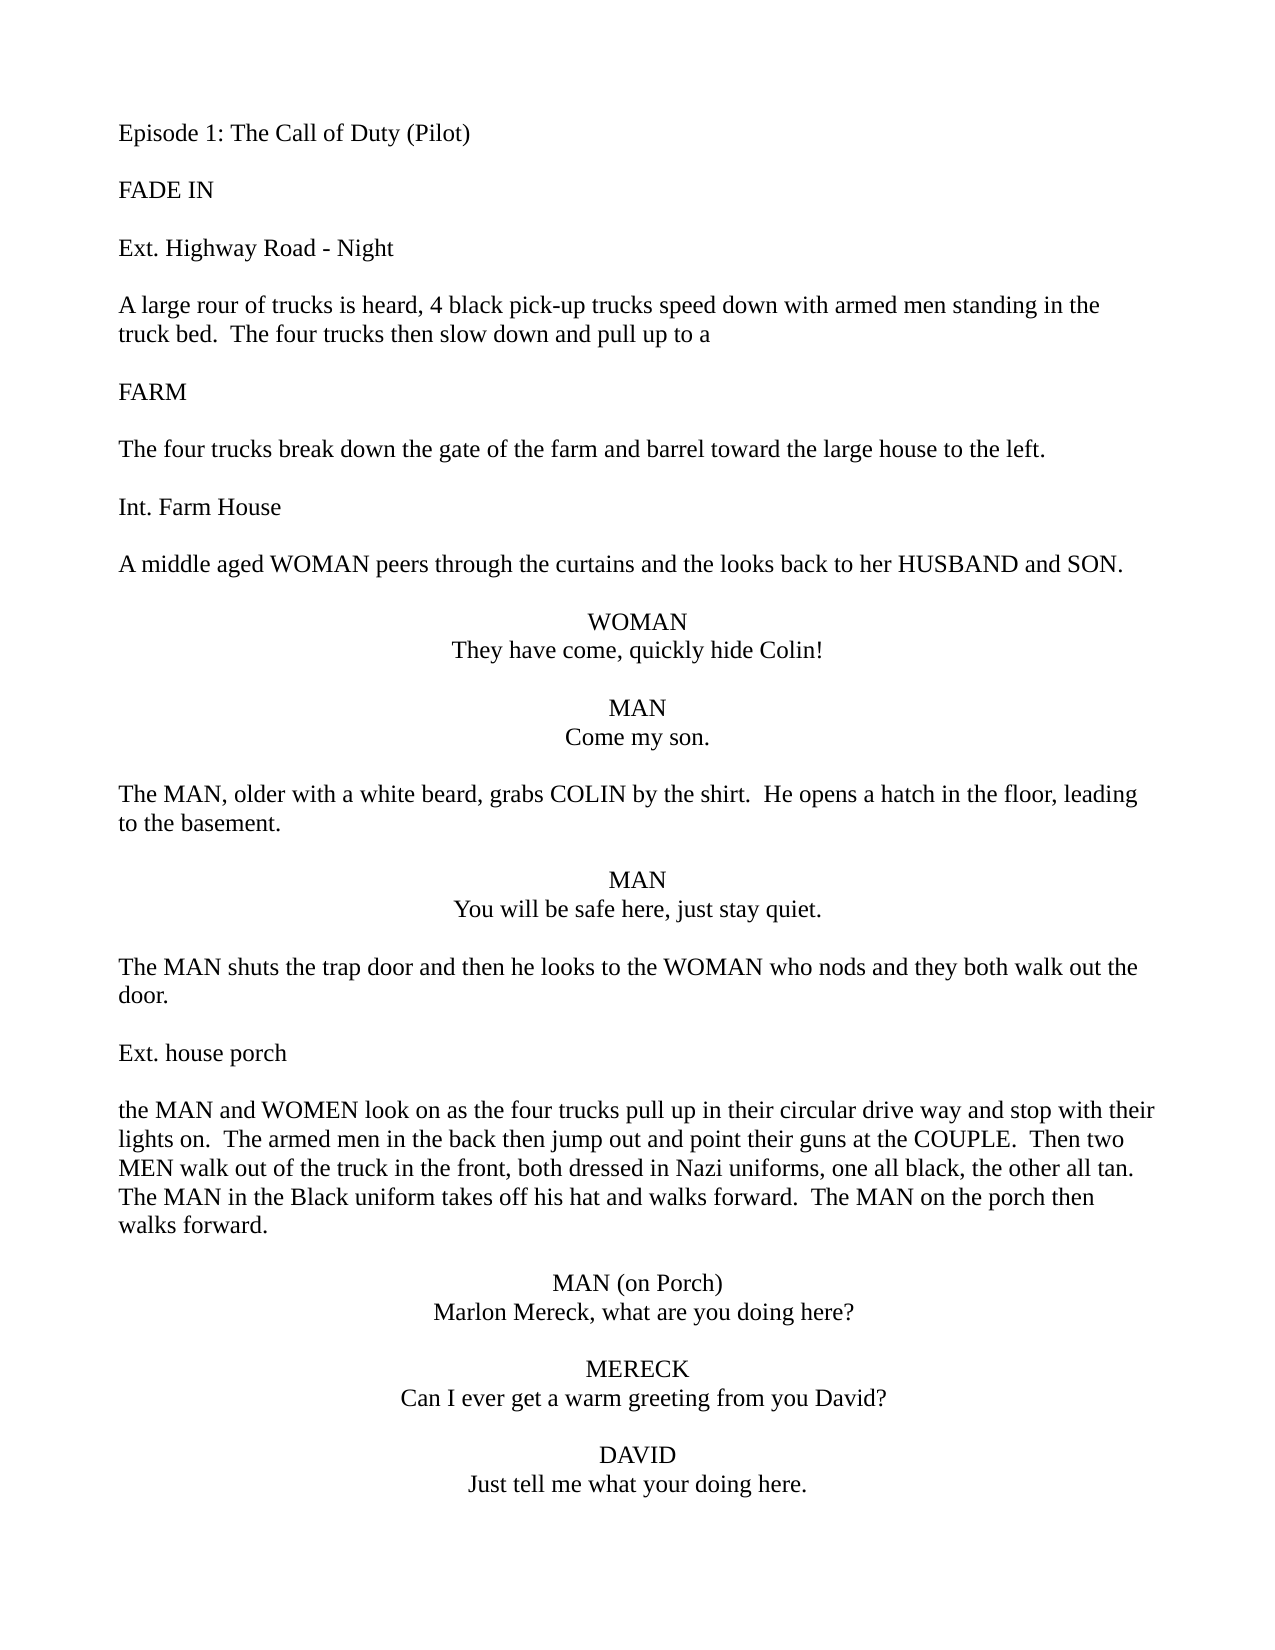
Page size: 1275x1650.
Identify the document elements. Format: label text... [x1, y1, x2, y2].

text Marlon Mereck, what are you doing here? [118, 1297, 1157, 1326]
text Come my son. [118, 722, 1157, 751]
text Episode 1: The Call of Duty (Pilot) [118, 118, 1157, 147]
text DAVID [118, 1441, 1157, 1469]
text the MAN and WOMEN look on as the four trucks pull up in their circular drive way and stop with their lights on. The armed men in the back then jump out and point their guns at the COUPLE. Then two MEN walk out of the truck in the front, both dressed in Nazi uniforms, one all black, the other all tan. The MAN in the Black uniform takes off his hat and walks forward. The MAN on the porch then walks forward. [118, 1096, 1157, 1239]
text Int. Farm House [118, 492, 1157, 521]
text The four trucks break down the gate of the farm and barrel toward the large house to the left. [118, 434, 1157, 463]
text A large rour of trucks is heard, 4 black pick-up trucks speed down with armed men standing in the truck bed. The four trucks then slow down and pull up to a [118, 291, 1157, 348]
text A middle aged WOMAN peers through the curtains and the looks back to her HUSBAND and SON. [118, 549, 1157, 578]
text You will be safe here, just stay quiet. [118, 894, 1157, 923]
text FARM [118, 377, 1157, 406]
text WOMAN [118, 607, 1157, 636]
text MAN [118, 693, 1157, 722]
text MAN (on Porch) [118, 1268, 1157, 1297]
text The MAN shuts the trap door and then he looks to the WOMAN who nods and they both walk out the door. [118, 952, 1157, 1009]
text Ext. house porch [118, 1038, 1157, 1067]
text MAN [118, 866, 1157, 894]
text MERECK [118, 1354, 1157, 1383]
text They have come, quickly hide Colin! [118, 636, 1157, 664]
text Can I ever get a warm greeting from you David? [118, 1383, 1157, 1412]
text FADE IN [118, 176, 1157, 204]
text Ext. Highway Road - Night [118, 233, 1157, 262]
text Just tell me what your doing here. [118, 1469, 1157, 1498]
text The MAN, older with a white beard, grabs COLIN by the shirt. He opens a hatch in the floor, leading to the basement. [118, 779, 1157, 837]
